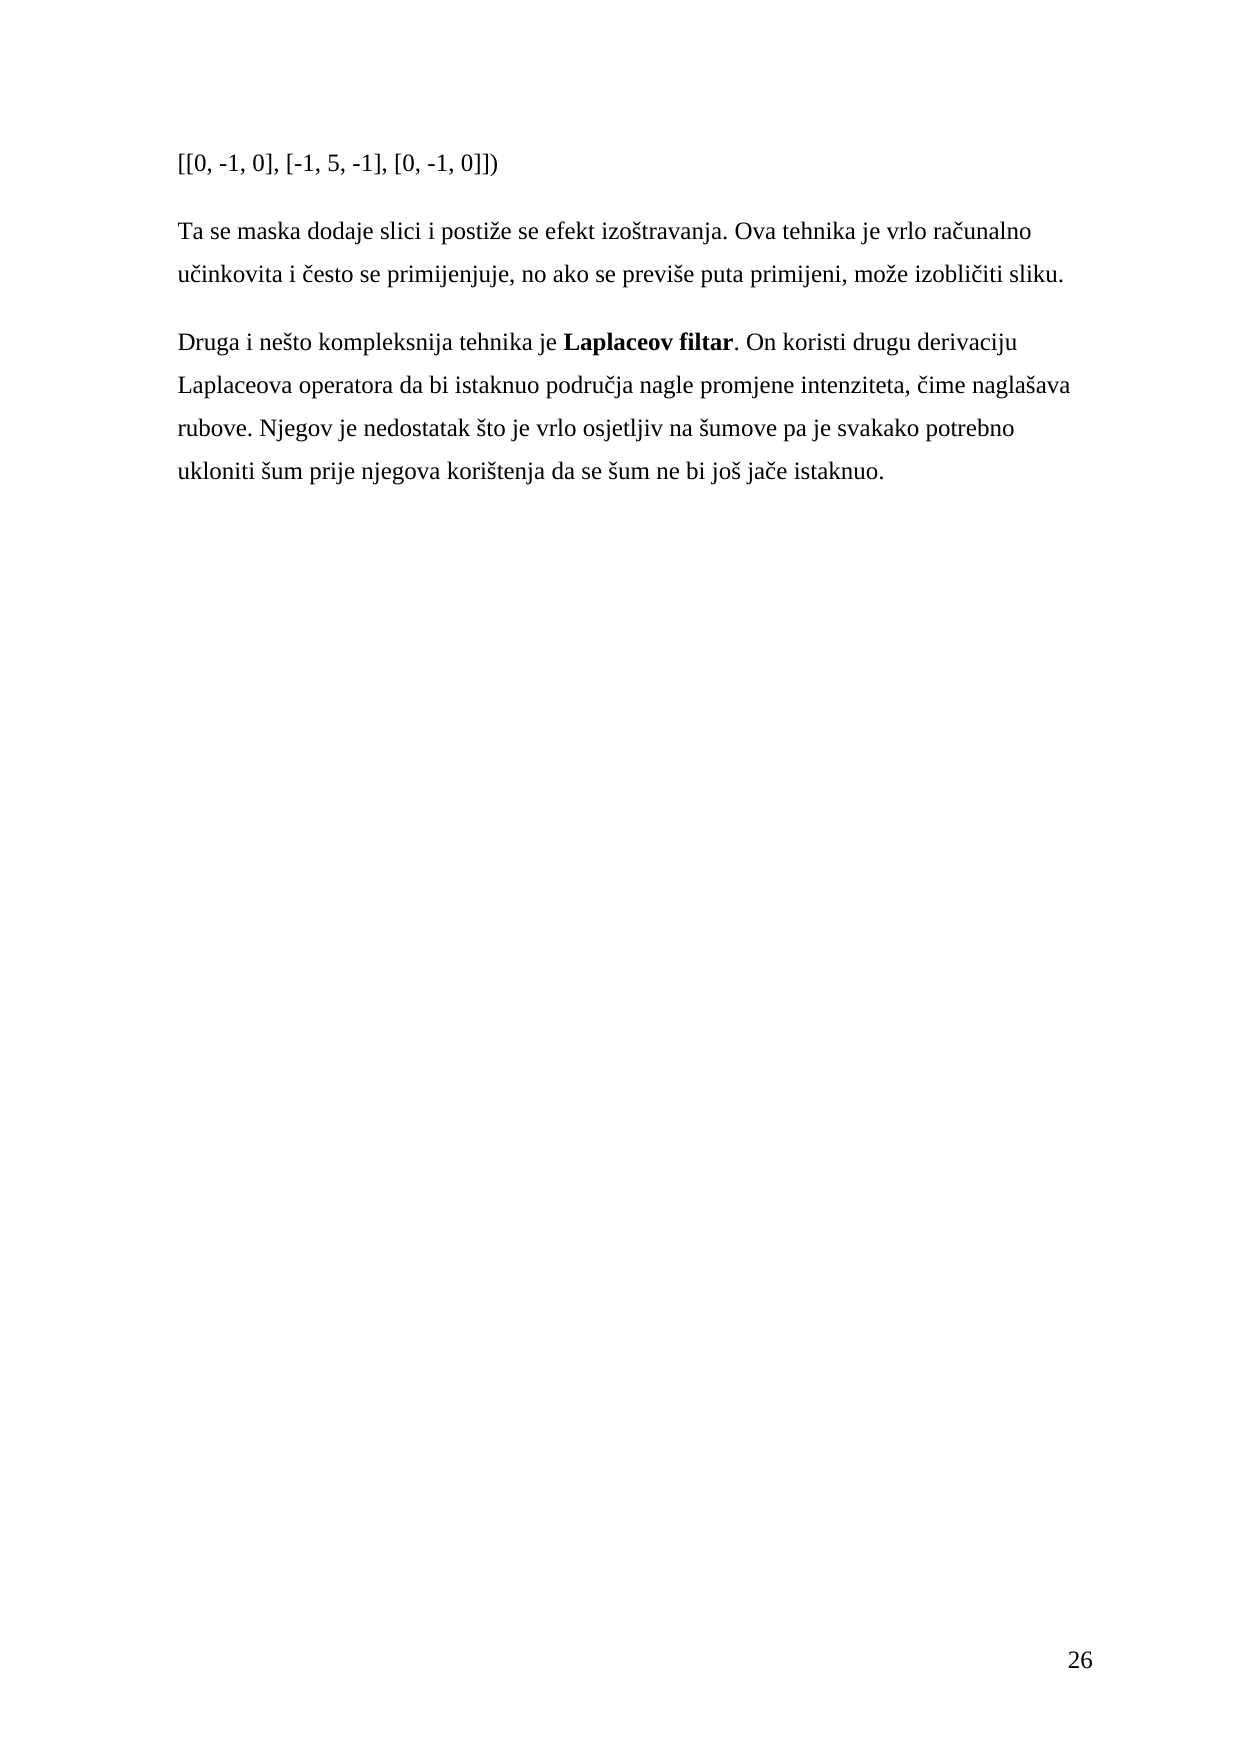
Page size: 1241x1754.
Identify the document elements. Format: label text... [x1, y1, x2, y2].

text Ta se maska dodaje slici i postiže se efekt izoštravanja. Ova tehnika je vrlo računalno učinkovita i često se primijenjuje, no ako se previše puta primijeni, može izobličiti sliku. [177, 216, 1092, 288]
text Druga i nešto kompleksnija tehnika je Laplaceov filtar. On koristi drugu derivaciju Laplaceova operatora da bi istaknuo područja nagle promjene intenziteta, čime naglašava rubove. Njegov je nedostatak što je vrlo osjetljiv na šumove pa je svakako potrebno ukloniti šum prije njegova korištenja da se šum ne bi još jače istaknuo. [177, 327, 1092, 485]
text [[0, -1, 0], [-1, 5, -1], [0, -1, 0]]) [177, 148, 1092, 176]
